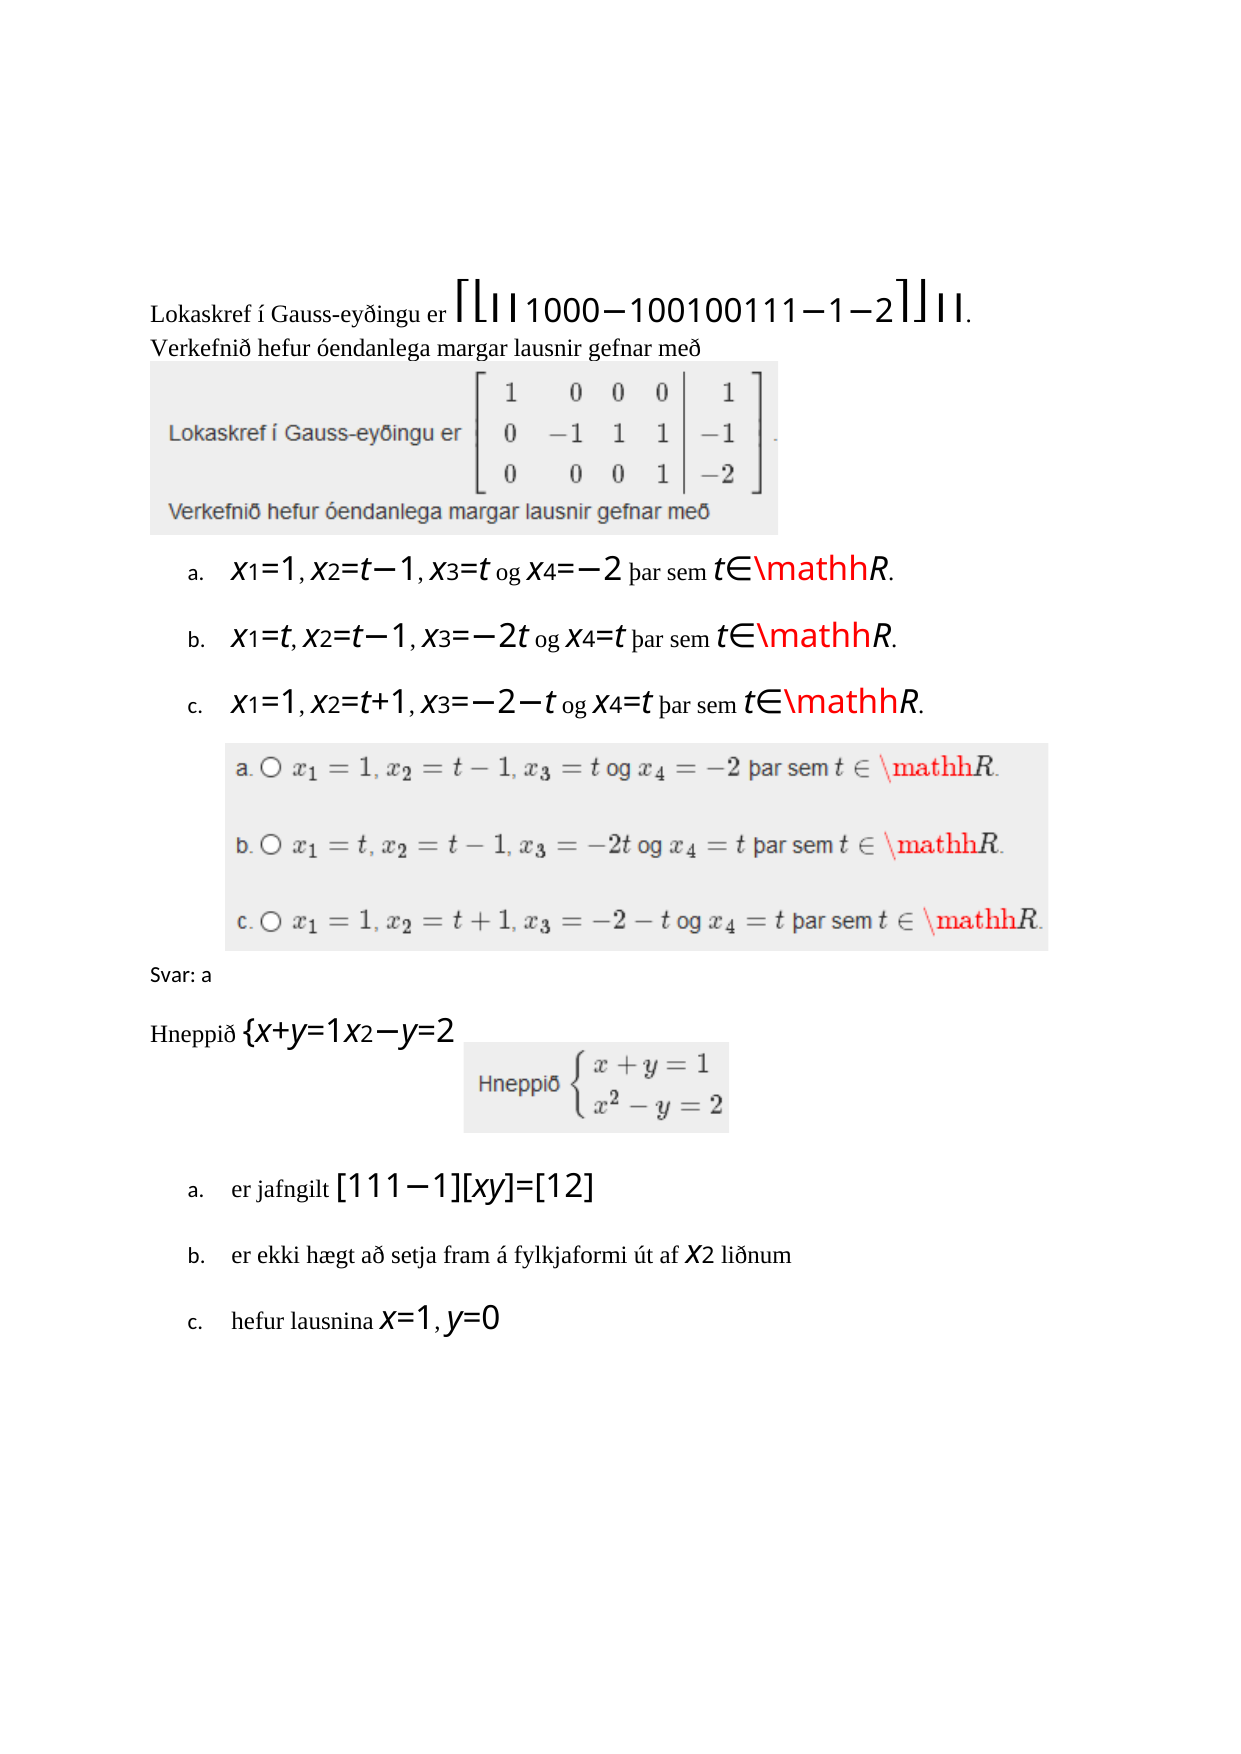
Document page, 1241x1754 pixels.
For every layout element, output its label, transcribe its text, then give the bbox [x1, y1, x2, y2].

list hefur lausnina x=1, y=0 [187, 1294, 1090, 1339]
text Svar: a [150, 961, 1090, 989]
list er ekki hægt að setja fram á fylkjaformi út af x2 liðnum [187, 1228, 1090, 1273]
list x1=t, x2=t−1, x3=−2t og x4=t þar sem t∈\mathhR. [187, 611, 1090, 657]
text Lokaskref í Gauss-eyðingu er ⎡⎣⎢⎢1000−100100111−1−2⎤⎦⎥⎥. Verkefnið hefur óendanlega margar lausnir gefnar með [150, 287, 1090, 535]
list x1=1, x2=t−1, x3=t og x4=−2 þar sem t∈\mathhR. [187, 545, 1090, 591]
text Hneppið {x+y=1x2−y=2 [150, 1006, 1090, 1133]
list x1=1, x2=t+1, x3=−2−t og x4=t þar sem t∈\mathhR. [187, 678, 1090, 723]
list er jafngilt [111−1][xy]=[12] [187, 1161, 1090, 1207]
